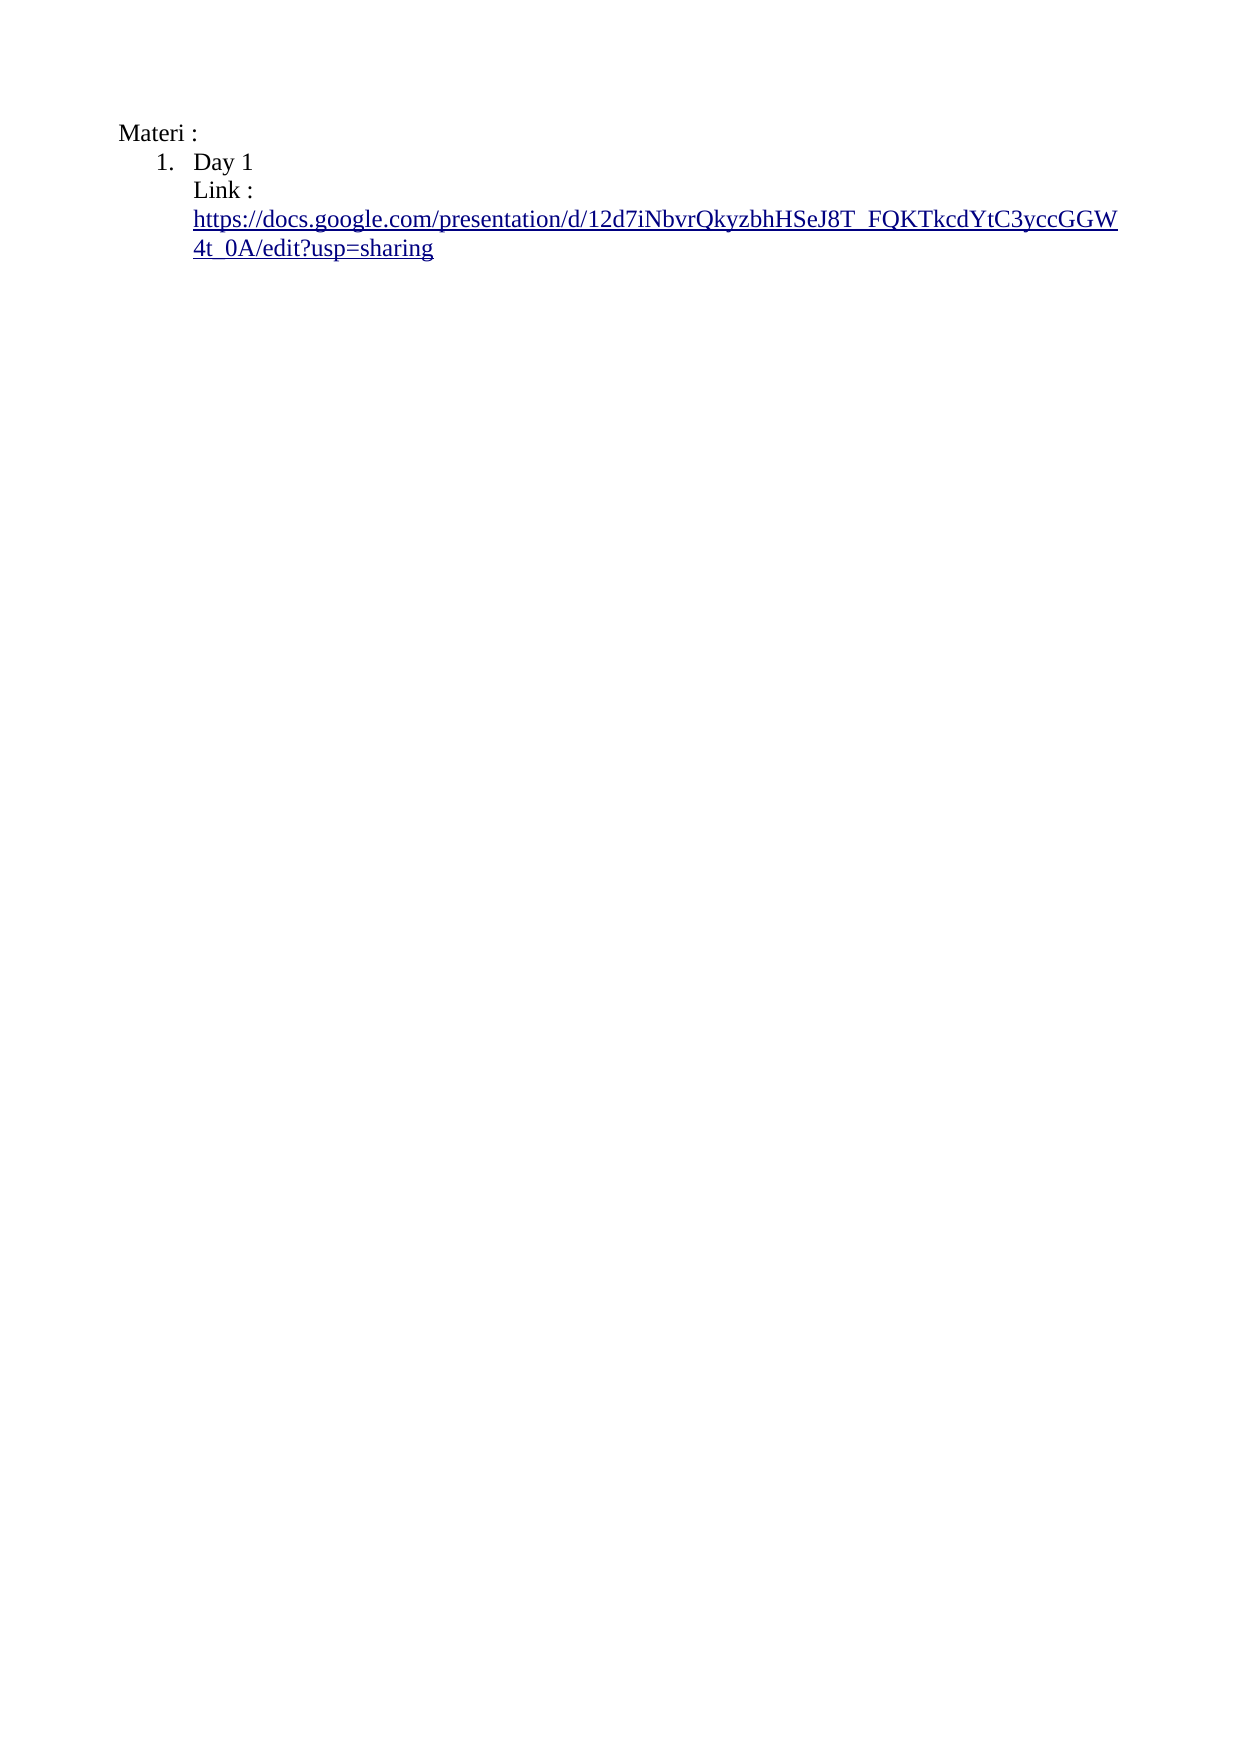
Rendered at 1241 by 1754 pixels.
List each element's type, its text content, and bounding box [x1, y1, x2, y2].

list Day 1 [156, 147, 1122, 176]
text Materi : [118, 118, 1122, 147]
list Link : https://docs.google.com/presentation/d/12d7iNbvrQkyzbhHSeJ8T_FQKTkcdYtC3yccGGW4t_0A/edit?usp=sharing [156, 176, 1122, 262]
